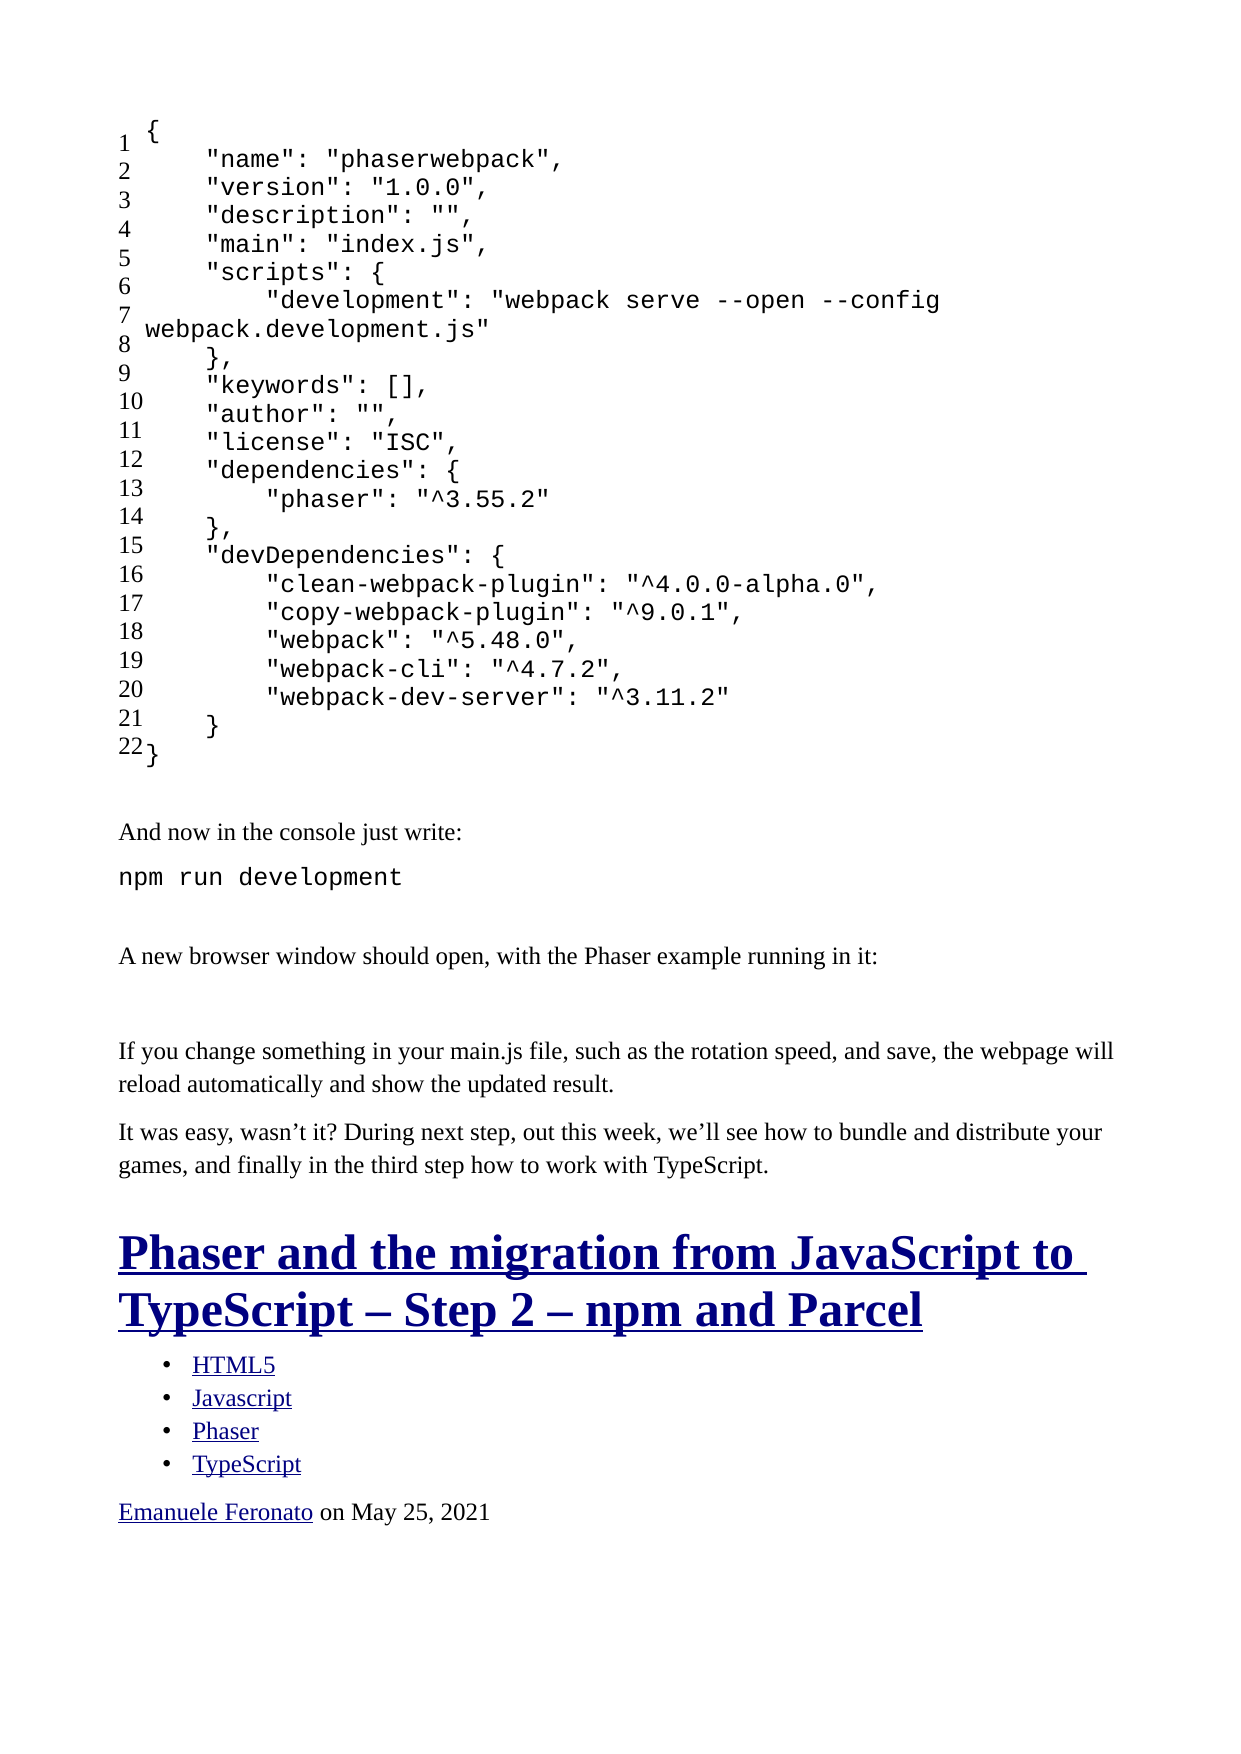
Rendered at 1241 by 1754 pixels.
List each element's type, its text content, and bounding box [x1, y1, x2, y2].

text And now in the console just write: [118, 817, 1122, 846]
list HTML5 [162, 1350, 1122, 1379]
text It was easy, wasn’t it? During next step, out this week, we’ll see how to bundle and distribute your games, and finally in the third step how to work with TypeScript. [118, 1117, 1122, 1178]
list Phaser [162, 1416, 1122, 1445]
list Javascript [162, 1383, 1122, 1412]
text If you change something in your main.js file, such as the rotation speed, and save, the webpage will reload automatically and show the updated result. [118, 1036, 1122, 1098]
table_header { "name": "phaserwebpack", "version": "1.0.0", "description": "", "main": "index.js", "scripts": { "development": "webpack serve --open --config webpack.development.js" }, "keywords": [], "author": "", "license": "ISC", "dependencies": { "phaser": "^3.55.2" }, "devDependencies": { "clean-webpack-plugin": "^4.0.0-alpha.0", "copy-webpack-plugin": "^9.0.1", "webpack": "^5.48.0", "webpack-cli": "^4.7.2", "webpack-dev-server": "^3.11.2" } } [145, 118, 1122, 770]
subtitle Phaser and the migration from JavaScript to TypeScript – Step 2 – npm and Parcel [118, 1222, 1122, 1337]
text Emanuele Feronato on May 25, 2021 [118, 1497, 1122, 1525]
table_header 1 2 3 4 5 6 7 8 9 10 11 12 13 14 15 16 17 18 19 20 21 22 [118, 118, 145, 770]
text A new browser window should open, with the Phaser example running in it: [118, 941, 1122, 970]
list TypeScript [162, 1449, 1122, 1478]
table_header npm run development [118, 865, 408, 893]
